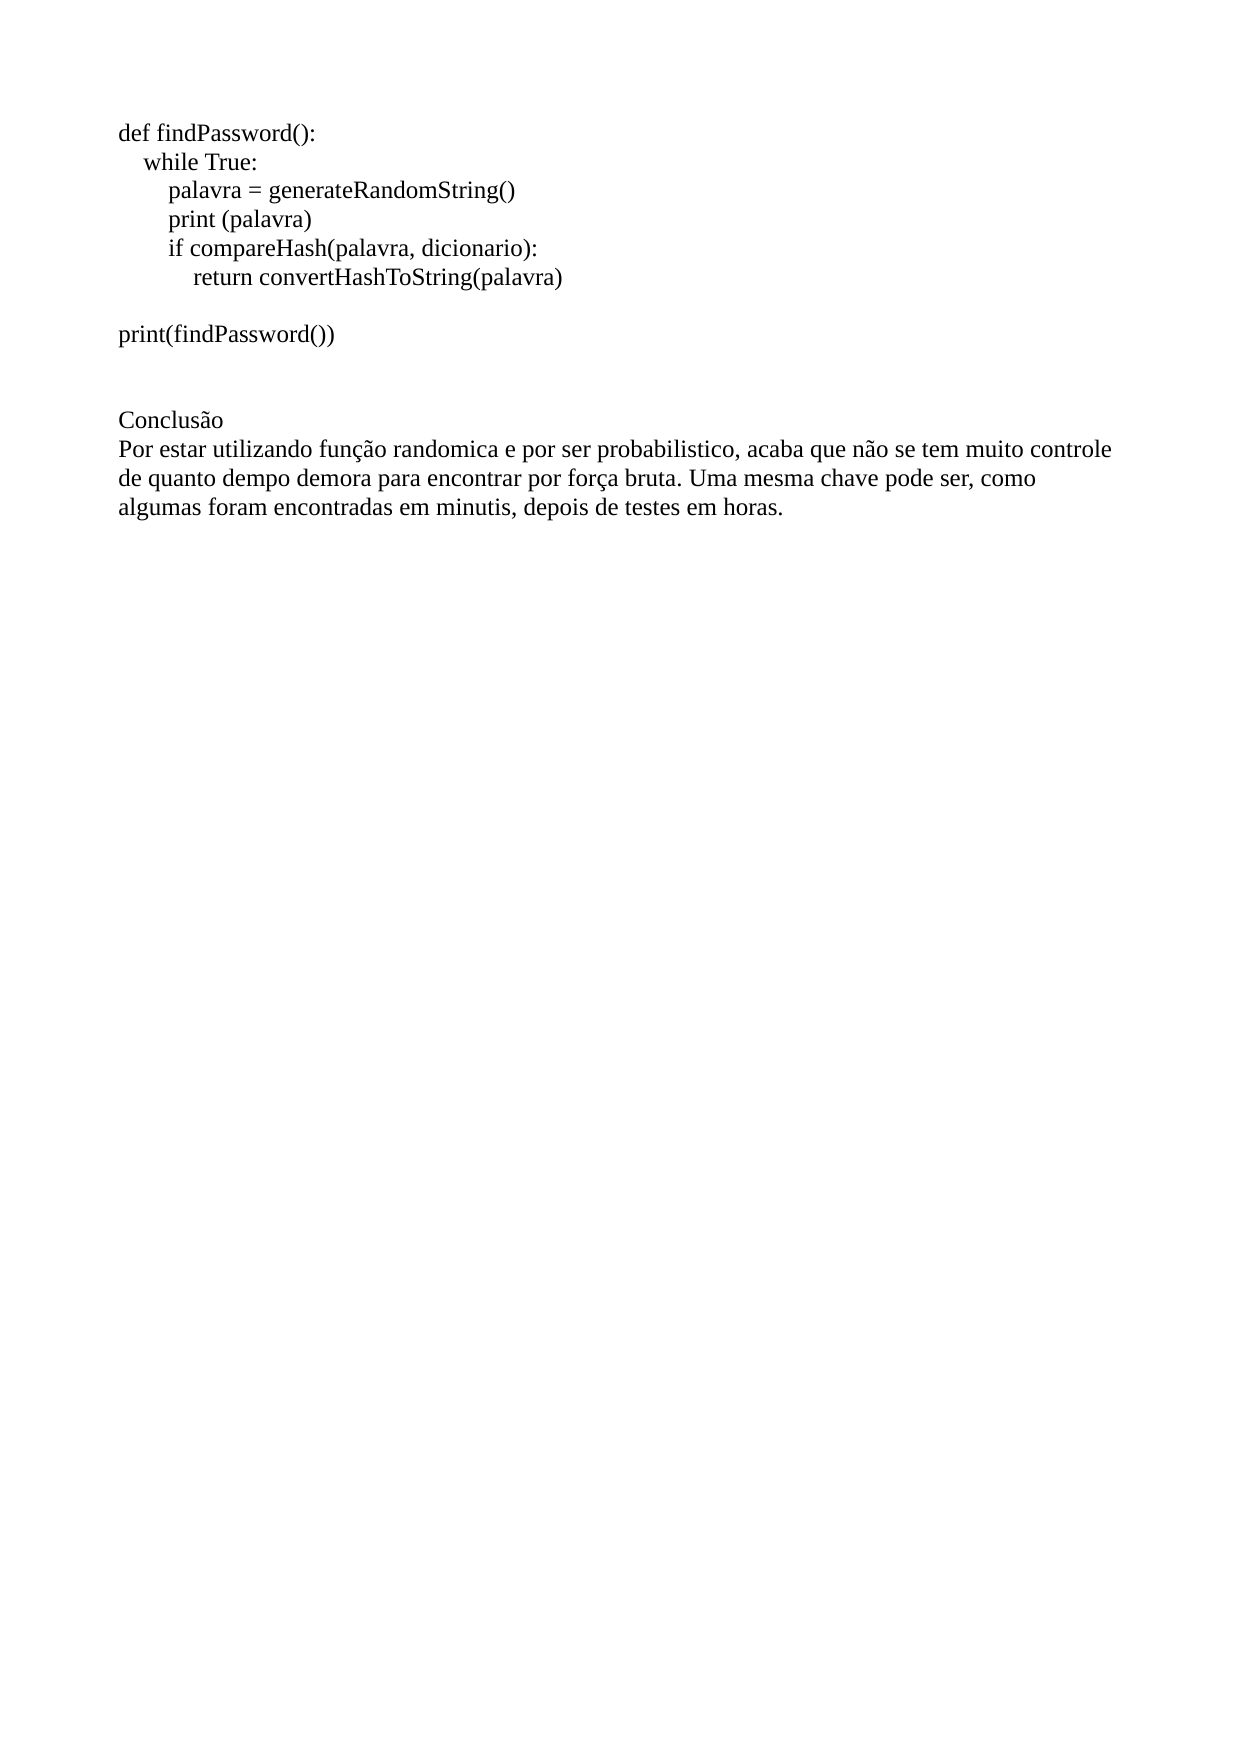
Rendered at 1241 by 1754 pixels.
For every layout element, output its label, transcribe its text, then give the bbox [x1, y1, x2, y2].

text print (palavra) [118, 204, 1122, 233]
text Conclusão Por estar utilizando função randomica e por ser probabilistico, acaba que não se tem muito controle de quanto dempo demora para encontrar por força bruta. Uma mesma chave pode ser, como algumas foram encontradas em minutis, depois de testes em horas. [118, 406, 1122, 521]
text if compareHash(palavra, dicionario): [118, 233, 1122, 262]
text return convertHashToString(palavra) [118, 262, 1122, 291]
text while True: [118, 147, 1122, 176]
text def findPassword(): [118, 118, 1122, 147]
text print(findPassword()) [118, 319, 1122, 348]
text palavra = generateRandomString() [118, 176, 1122, 204]
